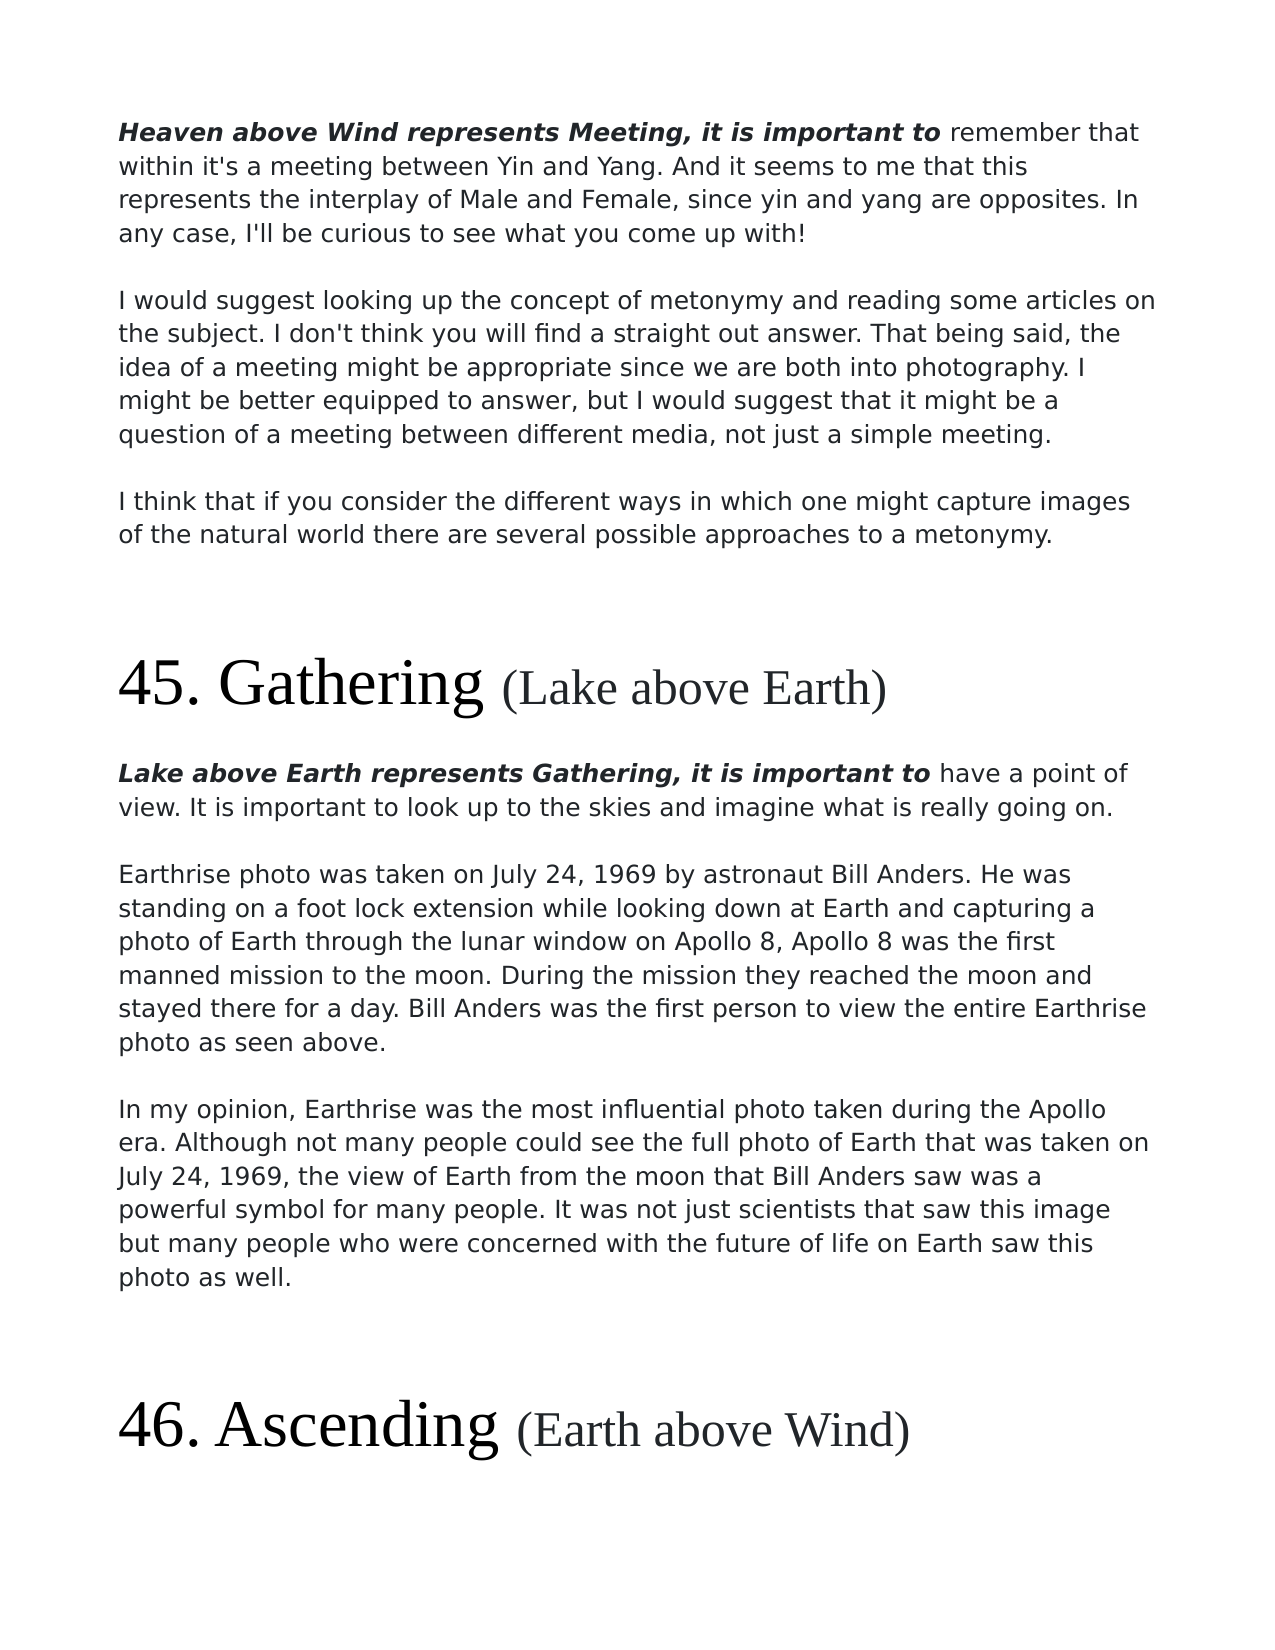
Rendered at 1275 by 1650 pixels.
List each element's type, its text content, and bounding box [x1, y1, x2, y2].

text Heaven above Wind represents Meeting, it is important to remember that within it's a meeting between Yin and Yang. And it seems to me that this represents the interplay of Male and Female, since yin and yang are opposites. In any case, I'll be curious to see what you come up with! [118, 118, 1157, 248]
text 46. Ascending (Earth above Wind) [118, 1384, 1157, 1461]
text I would suggest looking up the concept of metonymy and reading some articles on the subject. I don't think you will find a straight out answer. That being said, the idea of a meeting might be appropriate since we are both into photography. I might be better equipped to answer, but I would suggest that it might be a question of a meeting between different media, not just a simple meeting. [118, 286, 1157, 449]
text Lake above Earth represents Gathering, it is important to have a point of view. It is important to look up to the skies and imagine what is really going on. [118, 759, 1157, 822]
text Earthrise photo was taken on July 24, 1969 by astronaut Bill Anders. He was standing on a foot lock extension while looking down at Earth and capturing a photo of Earth through the lunar window on Apollo 8, Apollo 8 was the first manned mission to the moon. During the mission they reached the moon and stayed there for a day. Bill Anders was the first person to view the entire Earthrise photo as seen above. [118, 860, 1157, 1057]
text I think that if you consider the different ways in which one might capture images of the natural world there are several possible approaches to a metonymy. [118, 487, 1157, 550]
text 45. Gathering (Lake above Earth) [118, 642, 1157, 719]
text In my opinion, Earthrise was the most influential photo taken during the Apollo era. Although not many people could see the full photo of Earth that was taken on July 24, 1969, the view of Earth from the moon that Bill Anders saw was a powerful symbol for many people. It was not just scientists that saw this image but many people who were concerned with the future of life on Earth saw this photo as well. [118, 1095, 1157, 1292]
